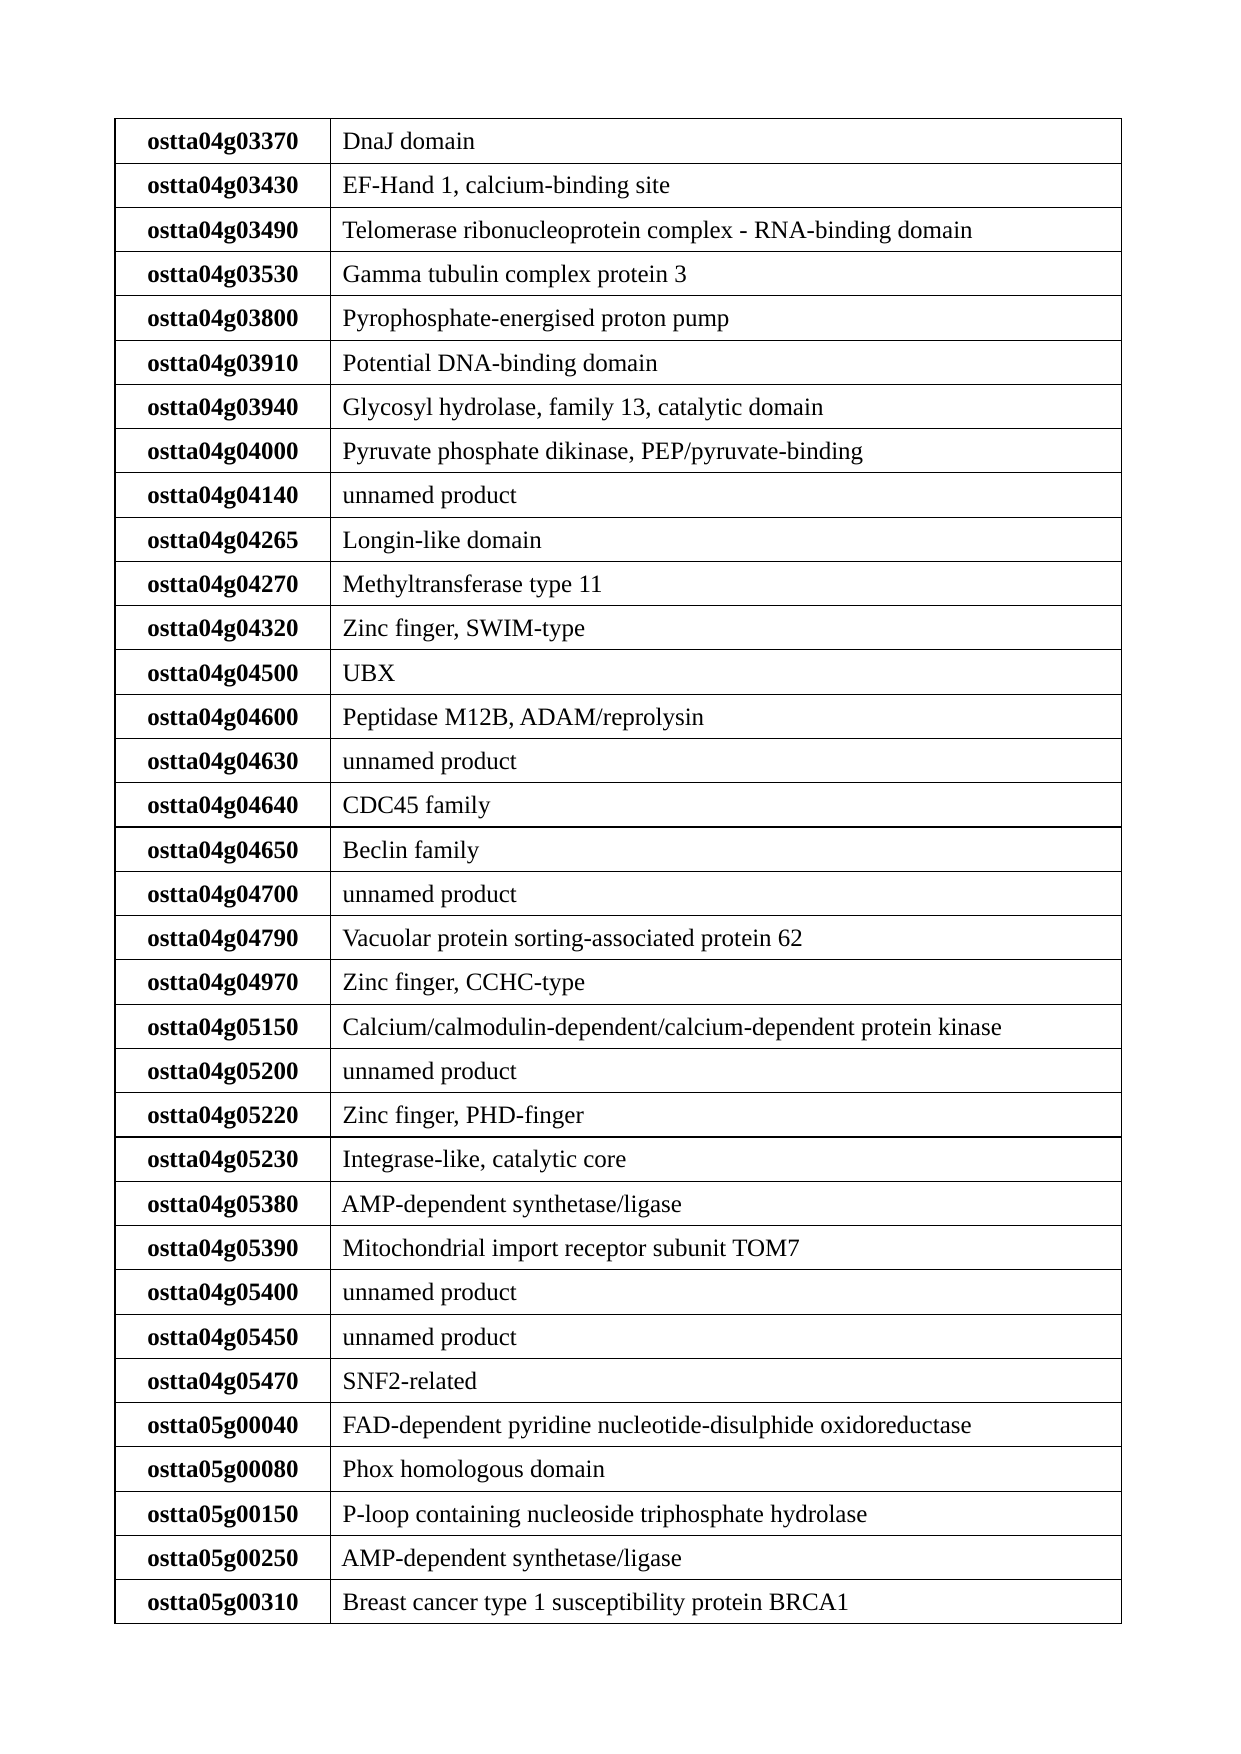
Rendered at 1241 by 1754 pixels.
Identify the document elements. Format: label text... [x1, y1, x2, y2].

table_cell UBX [331, 650, 1121, 694]
table_cell [1122, 163, 1240, 207]
table_cell ostta04g03910 [116, 341, 330, 384]
table_cell FAD-dependent pyridine nucleotide-disulphide oxidoreductase [331, 1403, 1121, 1446]
table_cell [1122, 384, 1240, 428]
table_cell [1122, 826, 1240, 871]
table_cell ostta04g05150 [116, 1005, 330, 1048]
table_cell unnamed product [331, 1049, 1121, 1092]
table_cell Zinc finger, PHD-finger [331, 1093, 1121, 1136]
table_cell Zinc finger, CCHC-type [331, 960, 1121, 1003]
table_cell [1122, 782, 1240, 826]
table_cell [1122, 1092, 1240, 1136]
table_cell [1122, 472, 1240, 517]
table_cell unnamed product [331, 1270, 1121, 1313]
table_cell ostta04g04000 [116, 429, 330, 472]
table_cell Pyruvate phosphate dikinase, PEP/pyruvate-binding [331, 429, 1121, 472]
table_cell [1122, 1535, 1240, 1579]
table_cell [1122, 605, 1240, 649]
table_cell Glycosyl hydrolase, family 13, catalytic domain [331, 385, 1121, 428]
table_cell [1122, 649, 1240, 694]
table_cell unnamed product [331, 1315, 1121, 1358]
table_cell Phox homologous domain [331, 1447, 1121, 1491]
table_cell ostta04g05200 [116, 1049, 330, 1092]
table_cell Zinc finger, SWIM-type [331, 606, 1121, 649]
table_cell ostta04g03800 [116, 296, 330, 339]
table_cell ostta04g04640 [116, 783, 330, 826]
table_cell ostta04g04970 [116, 960, 330, 1003]
table_cell ostta04g05380 [116, 1182, 330, 1225]
table_cell ostta04g04600 [116, 695, 330, 738]
table_cell ostta04g04630 [116, 739, 330, 782]
table_cell AMP-dependent synthetase/ligase [331, 1536, 1121, 1579]
table_cell [1122, 1136, 1240, 1181]
table_cell ostta04g05400 [116, 1270, 330, 1313]
table_cell [1122, 871, 1240, 915]
table_cell Gamma tubulin complex protein 3 [331, 252, 1121, 295]
table_cell Breast cancer type 1 susceptibility protein BRCA1 [331, 1580, 1121, 1623]
table_cell ostta05g00310 [116, 1580, 330, 1623]
table_cell DnaJ domain [331, 119, 1121, 162]
table_cell ostta04g04140 [116, 473, 330, 517]
table_cell P-loop containing nucleoside triphosphate hydrolase [331, 1492, 1121, 1535]
table_cell Peptidase M12B, ADAM/reprolysin [331, 695, 1121, 738]
table_cell ostta04g04650 [116, 828, 330, 871]
table_cell CDC45 family [331, 783, 1121, 826]
table_cell [1122, 517, 1240, 561]
table_cell [1122, 428, 1240, 472]
table_cell ostta04g03530 [116, 252, 330, 295]
table_cell Pyrophosphate-energised proton pump [331, 296, 1121, 339]
table_cell ostta05g00150 [116, 1492, 330, 1535]
table_cell ostta04g05470 [116, 1359, 330, 1402]
table_cell Calcium/calmodulin-dependent/calcium-dependent protein kinase [331, 1005, 1121, 1048]
table_cell [1122, 561, 1240, 605]
table_cell [1122, 118, 1240, 162]
table_cell [1122, 1446, 1240, 1491]
table_cell ostta05g00040 [116, 1403, 330, 1446]
table_cell [1122, 1579, 1240, 1623]
table_cell ostta04g03370 [116, 119, 330, 162]
table_cell ostta04g04265 [116, 518, 330, 561]
table_cell Telomerase ribonucleoprotein complex - RNA-binding domain [331, 208, 1121, 251]
table_cell ostta04g05220 [116, 1093, 330, 1136]
table_cell [1122, 251, 1240, 295]
table_cell [1122, 694, 1240, 738]
table_cell [1122, 1358, 1240, 1402]
table_cell ostta04g03940 [116, 385, 330, 428]
table_cell AMP-dependent synthetase/ligase [331, 1182, 1121, 1225]
table_cell Potential DNA-binding domain [331, 341, 1121, 384]
table_cell EF-Hand 1, calcium-binding site [331, 164, 1121, 207]
table_cell ostta04g04700 [116, 872, 330, 915]
table_cell Methyltransferase type 11 [331, 562, 1121, 605]
table_cell unnamed product [331, 739, 1121, 782]
table_cell SNF2-related [331, 1359, 1121, 1402]
table_cell Vacuolar protein sorting-associated protein 62 [331, 916, 1121, 959]
table_cell [1122, 1402, 1240, 1446]
table_cell ostta04g04790 [116, 916, 330, 959]
table_cell ostta05g00250 [116, 1536, 330, 1579]
table_cell ostta04g03490 [116, 208, 330, 251]
table_cell ostta04g04320 [116, 606, 330, 649]
table_cell [1122, 915, 1240, 959]
table_cell Beclin family [331, 828, 1121, 871]
table_cell [1122, 959, 1240, 1003]
table_cell Longin-like domain [331, 518, 1121, 561]
table_cell [1122, 1048, 1240, 1092]
table_cell [1122, 295, 1240, 339]
table_cell ostta05g00080 [116, 1447, 330, 1491]
table_cell ostta04g05390 [116, 1226, 330, 1269]
table_cell ostta04g04270 [116, 562, 330, 605]
table_cell Integrase-like, catalytic core [331, 1138, 1121, 1181]
table_cell [1122, 207, 1240, 251]
table_cell [1122, 1004, 1240, 1048]
table_cell [1122, 1314, 1240, 1358]
table_cell [1122, 1181, 1240, 1225]
table_cell [1122, 1225, 1240, 1269]
table_cell ostta04g04500 [116, 650, 330, 694]
table_cell [1122, 738, 1240, 782]
table_cell [1122, 1269, 1240, 1313]
table_cell Mitochondrial import receptor subunit TOM7 [331, 1226, 1121, 1269]
table_cell unnamed product [331, 473, 1121, 517]
table_cell [1122, 340, 1240, 384]
table_cell ostta04g05230 [116, 1138, 330, 1181]
table_cell ostta04g05450 [116, 1315, 330, 1358]
table_cell ostta04g03430 [116, 164, 330, 207]
table_cell unnamed product [331, 872, 1121, 915]
table_cell [1122, 1491, 1240, 1535]
